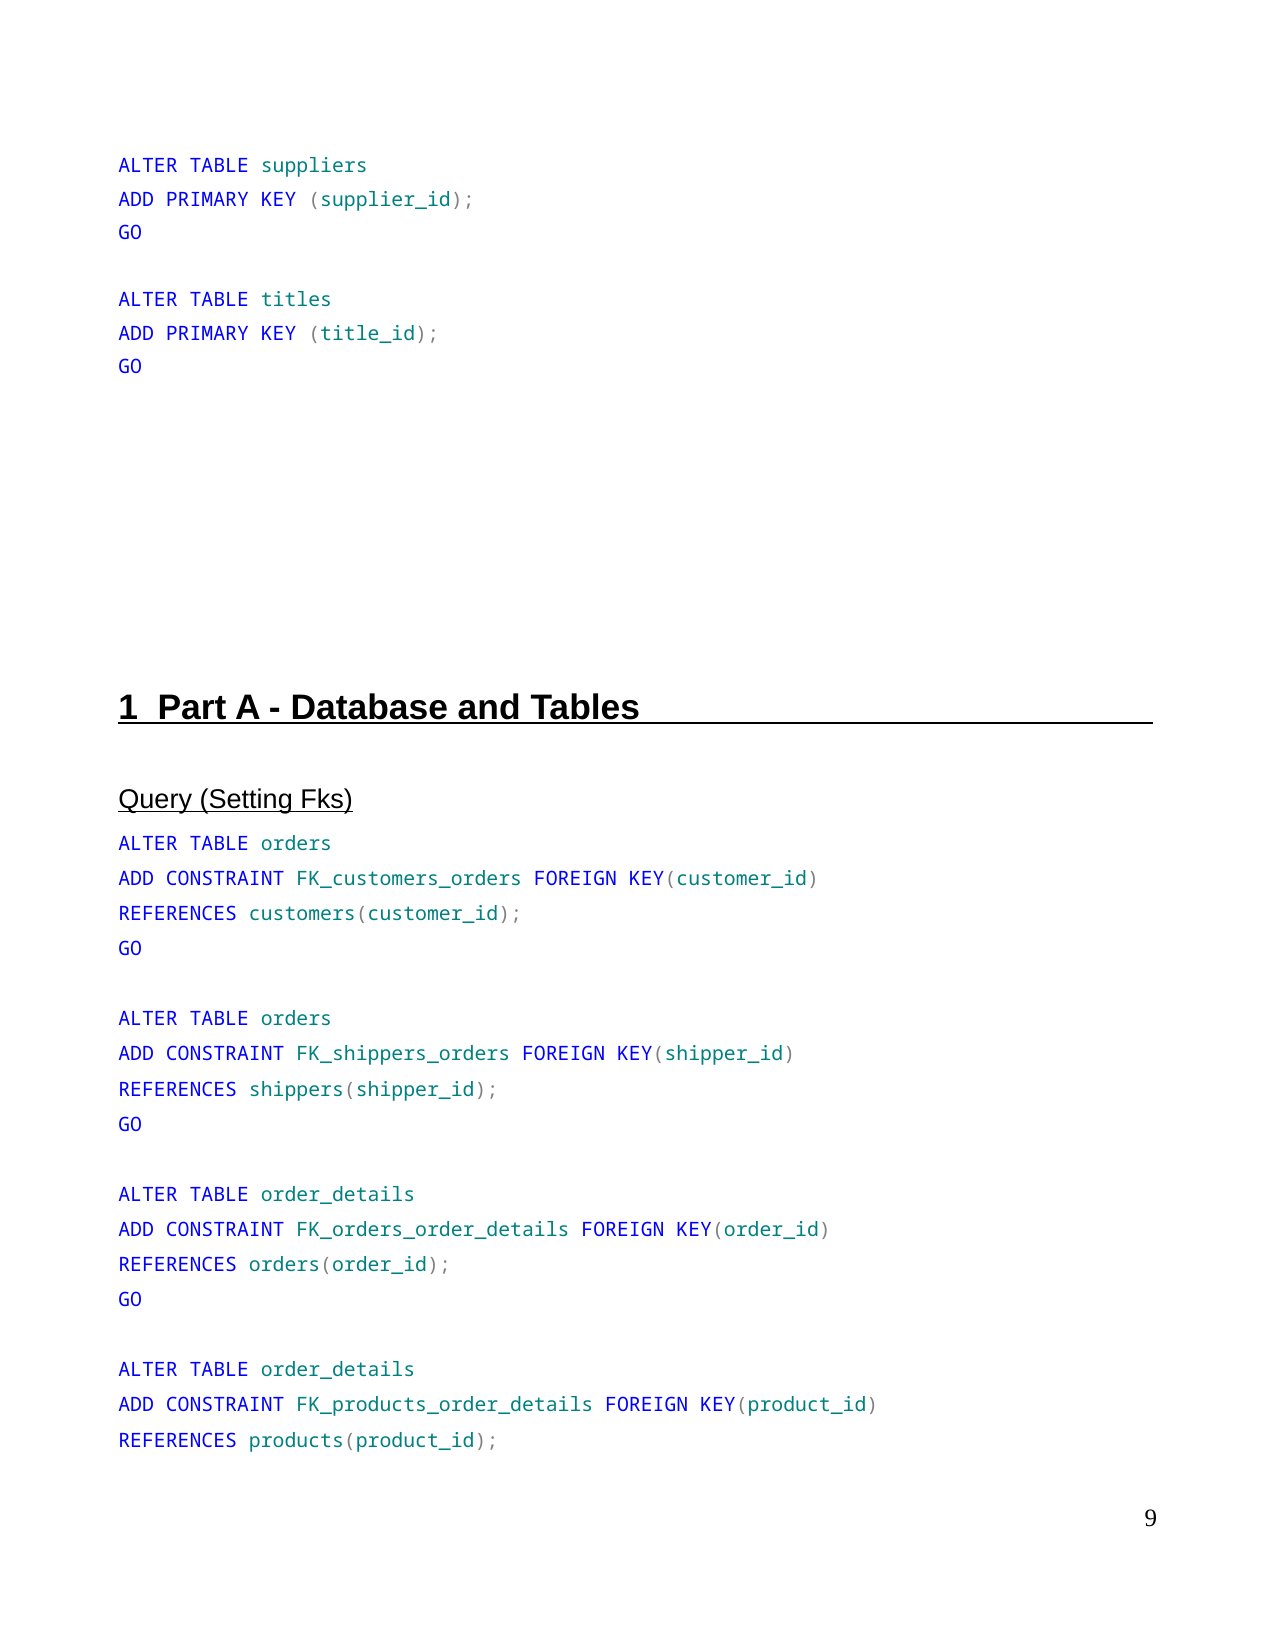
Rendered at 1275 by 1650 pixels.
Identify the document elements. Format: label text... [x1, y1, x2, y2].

text ALTER TABLE orders [118, 829, 1157, 856]
text ADD CONSTRAINT FK_products_order_details FOREIGN KEY(product_id) [118, 1391, 1157, 1418]
text REFERENCES orders(order_id); [118, 1250, 1157, 1277]
text ALTER TABLE suppliers [118, 152, 1157, 178]
text GO [118, 218, 1157, 245]
text GO [118, 1110, 1157, 1137]
text REFERENCES shippers(shipper_id); [118, 1075, 1157, 1102]
text ALTER TABLE orders [118, 1004, 1157, 1032]
text REFERENCES products(product_id); [118, 1426, 1157, 1453]
text REFERENCES customers(customer_id); [118, 899, 1157, 926]
text ALTER TABLE order_details [118, 1180, 1157, 1207]
text ALTER TABLE order_details [118, 1356, 1157, 1383]
text Query (Setting Fks) [118, 783, 1157, 815]
text GO [118, 934, 1157, 961]
text 1 Part A - Database and Tables [118, 687, 1157, 727]
text ADD CONSTRAINT FK_customers_orders FOREIGN KEY(customer_id) [118, 864, 1157, 891]
text ADD PRIMARY KEY (supplier_id); [118, 185, 1157, 212]
text ADD PRIMARY KEY (title_id); [118, 319, 1157, 346]
text ALTER TABLE titles [118, 285, 1157, 312]
text GO [118, 1285, 1157, 1312]
text ADD CONSTRAINT FK_shippers_orders FOREIGN KEY(shipper_id) [118, 1040, 1157, 1067]
text GO [118, 352, 1157, 379]
text ADD CONSTRAINT FK_orders_order_details FOREIGN KEY(order_id) [118, 1215, 1157, 1242]
